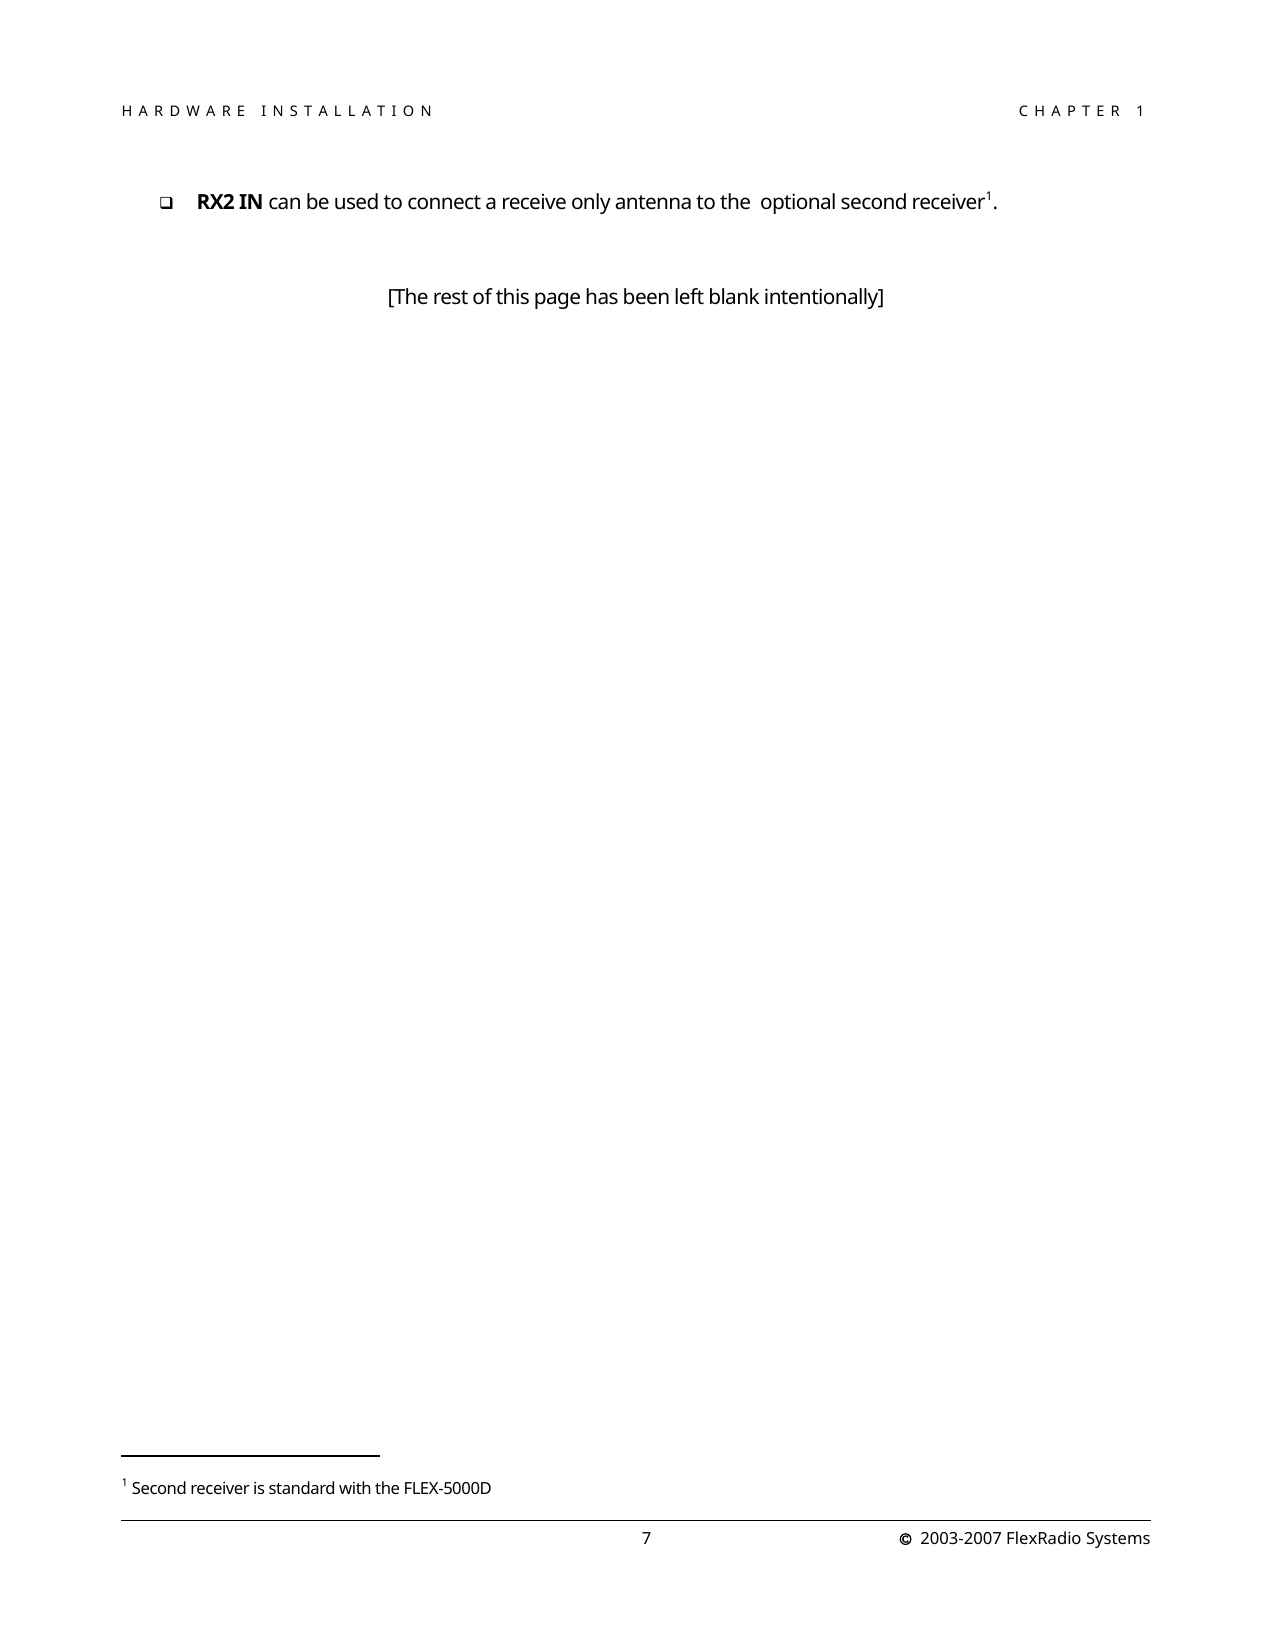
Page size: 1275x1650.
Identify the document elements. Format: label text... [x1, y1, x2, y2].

list Second receiver is standard with the FLEX-5000D [121, 1474, 1151, 1500]
text [The rest of this page has been left blank intentionally] [121, 282, 1151, 310]
list RX2 IN can be used to connect a receive only antenna to the optional second receiver. [159, 187, 1151, 216]
